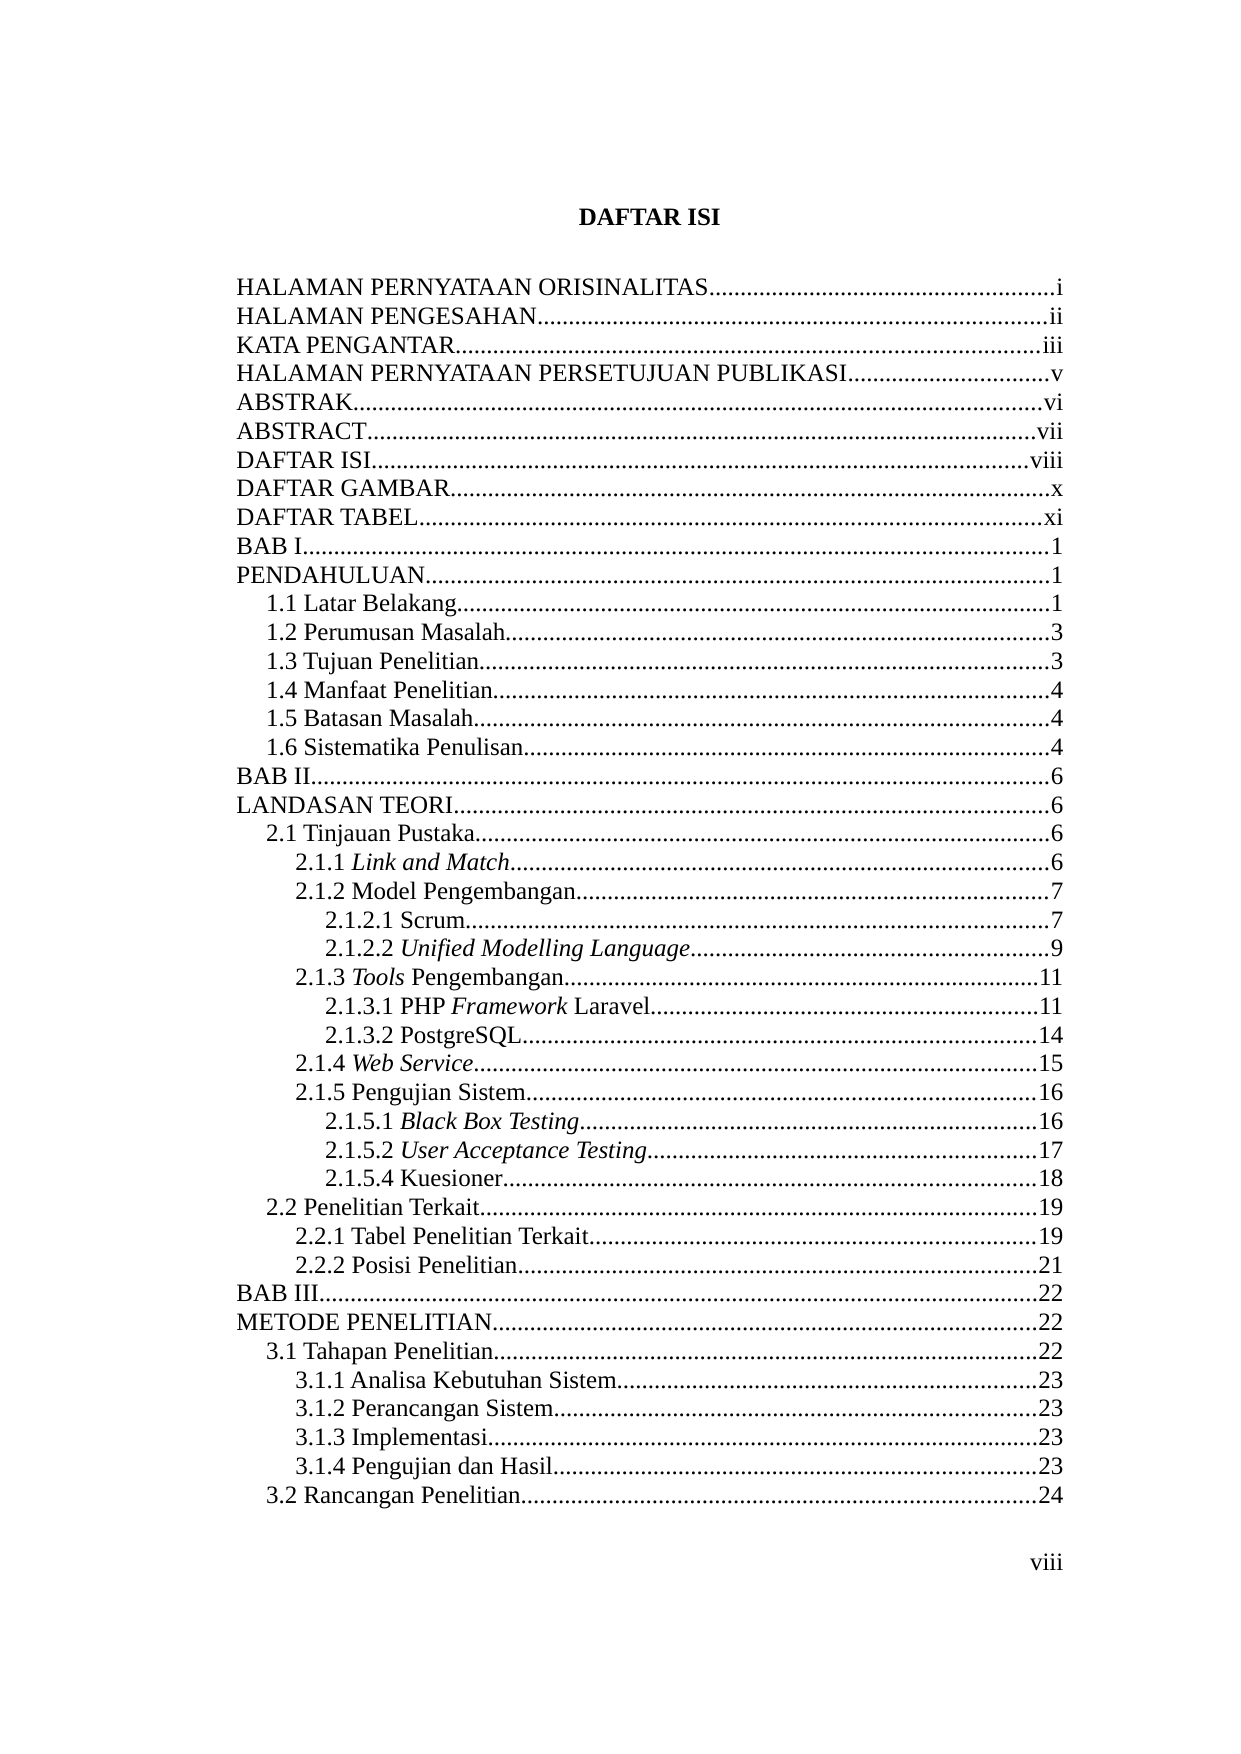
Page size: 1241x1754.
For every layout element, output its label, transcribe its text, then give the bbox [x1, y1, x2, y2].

text 3.1.1 Analisa Kebutuhan Sistem 23 [295, 1365, 1063, 1393]
text DAFTAR GAMBAR x [236, 473, 1063, 502]
text 2.1.2 Model Pengembangan 7 [295, 876, 1063, 905]
text LANDASAN TEORI 6 [236, 790, 1063, 818]
text 2.1.3 Tools Pengembangan 11 [295, 962, 1063, 991]
text 1.1 Latar Belakang 1 [266, 588, 1063, 617]
text 2.1.4 Web Service 15 [295, 1048, 1063, 1077]
text BAB I 1 [236, 531, 1063, 560]
text 2.1.5.2 User Acceptance Testing 17 [325, 1135, 1063, 1163]
text 2.1.5.1 Black Box Testing 16 [325, 1106, 1063, 1135]
text 2.1.2.1 Scrum 7 [325, 905, 1063, 933]
text DAFTAR ISI viii [236, 445, 1063, 473]
text 1.5 Batasan Masalah 4 [266, 703, 1063, 732]
text HALAMAN PERNYATAAN PERSETUJUAN PUBLIKASI v [236, 358, 1063, 387]
subtitle DAFTAR ISI [236, 202, 1063, 231]
text 2.1.3.2 PostgreSQL 14 [325, 1020, 1063, 1048]
text 2.1.3.1 PHP Framework Laravel 11 [325, 991, 1063, 1020]
text 2.2.2 Posisi Penelitian 21 [295, 1250, 1063, 1278]
text KATA PENGANTAR iii [236, 330, 1063, 358]
text 3.1 Tahapan Penelitian 22 [266, 1336, 1063, 1365]
text 2.1.1 Link and Match 6 [295, 847, 1063, 876]
text 2.1.2.2 Unified Modelling Language 9 [325, 933, 1063, 962]
text 2.1 Tinjauan Pustaka 6 [266, 818, 1063, 847]
text 1.4 Manfaat Penelitian 4 [266, 675, 1063, 703]
text DAFTAR TABEL xi [236, 502, 1063, 531]
text BAB II 6 [236, 761, 1063, 790]
text 2.1.5 Pengujian Sistem 16 [295, 1077, 1063, 1106]
text PENDAHULUAN 1 [236, 560, 1063, 588]
text 3.1.3 Implementasi 23 [295, 1422, 1063, 1451]
text HALAMAN PERNYATAAN ORISINALITAS i [236, 272, 1063, 301]
text 1.3 Tujuan Penelitian 3 [266, 646, 1063, 675]
text ABSTRACT vii [236, 416, 1063, 445]
text ABSTRAK vi [236, 387, 1063, 416]
text 3.1.4 Pengujian dan Hasil 23 [295, 1451, 1063, 1480]
text 3.2 Rancangan Penelitian 24 [266, 1480, 1063, 1508]
text 2.2.1 Tabel Penelitian Terkait 19 [295, 1221, 1063, 1250]
text 3.1.2 Perancangan Sistem 23 [295, 1393, 1063, 1422]
text 1.2 Perumusan Masalah 3 [266, 617, 1063, 646]
text METODE PENELITIAN 22 [236, 1307, 1063, 1336]
text 1.6 Sistematika Penulisan 4 [266, 732, 1063, 761]
text HALAMAN PENGESAHAN ii [236, 301, 1063, 330]
text 2.2 Penelitian Terkait 19 [266, 1192, 1063, 1221]
text 2.1.5.4 Kuesioner 18 [325, 1163, 1063, 1192]
text BAB III 22 [236, 1278, 1063, 1307]
